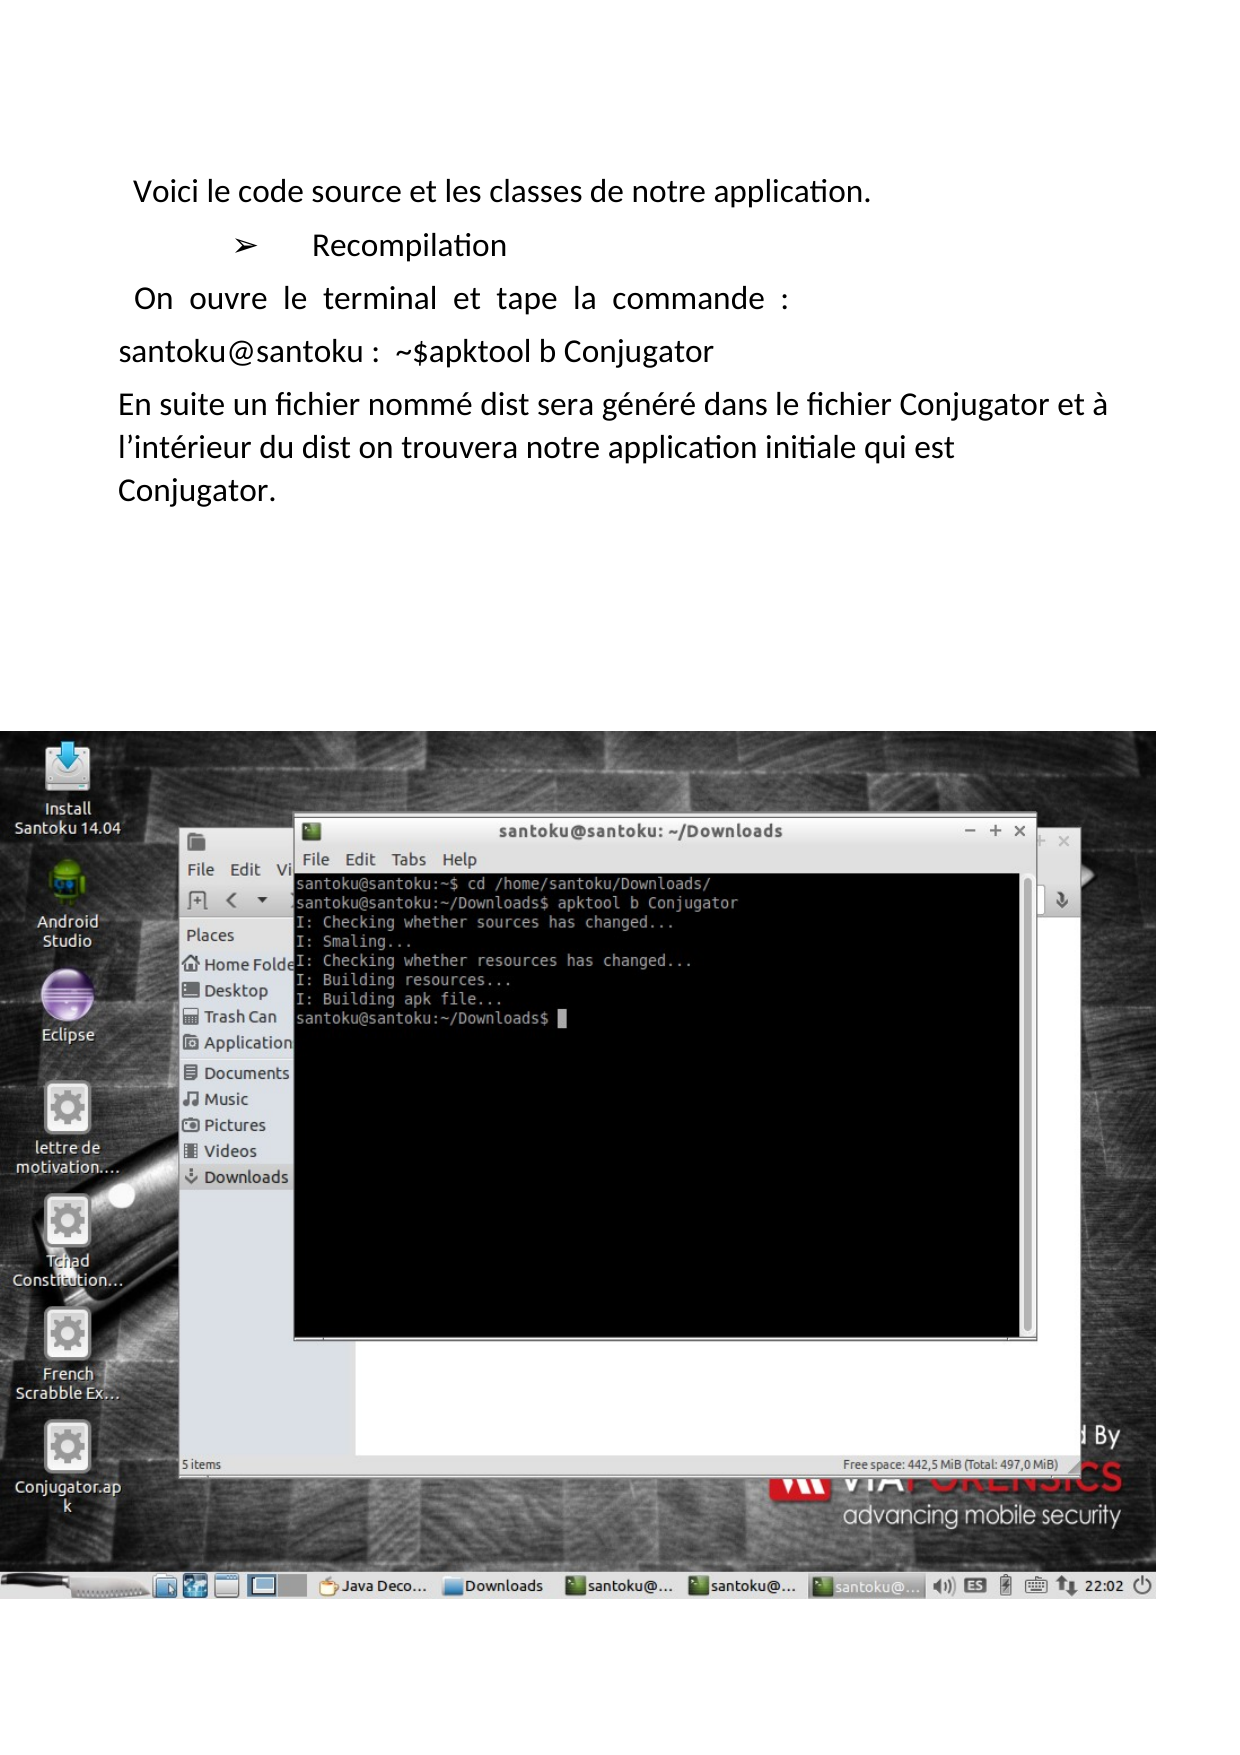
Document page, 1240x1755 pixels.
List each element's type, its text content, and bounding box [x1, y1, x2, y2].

text En suite un fichier nommé dist sera généré dans le fichier Conjugator et à l’intérieur du dist on trouvera notre application initiale qui est Conjugator. [118, 383, 1116, 509]
text On ouvre le terminal et tape la commande : santoku@santoku : ~$apktool b Conjugator [118, 277, 791, 370]
text ➢ Recompilation [118, 224, 791, 264]
text Voici le code source et les classes de notre application. [118, 170, 1116, 211]
